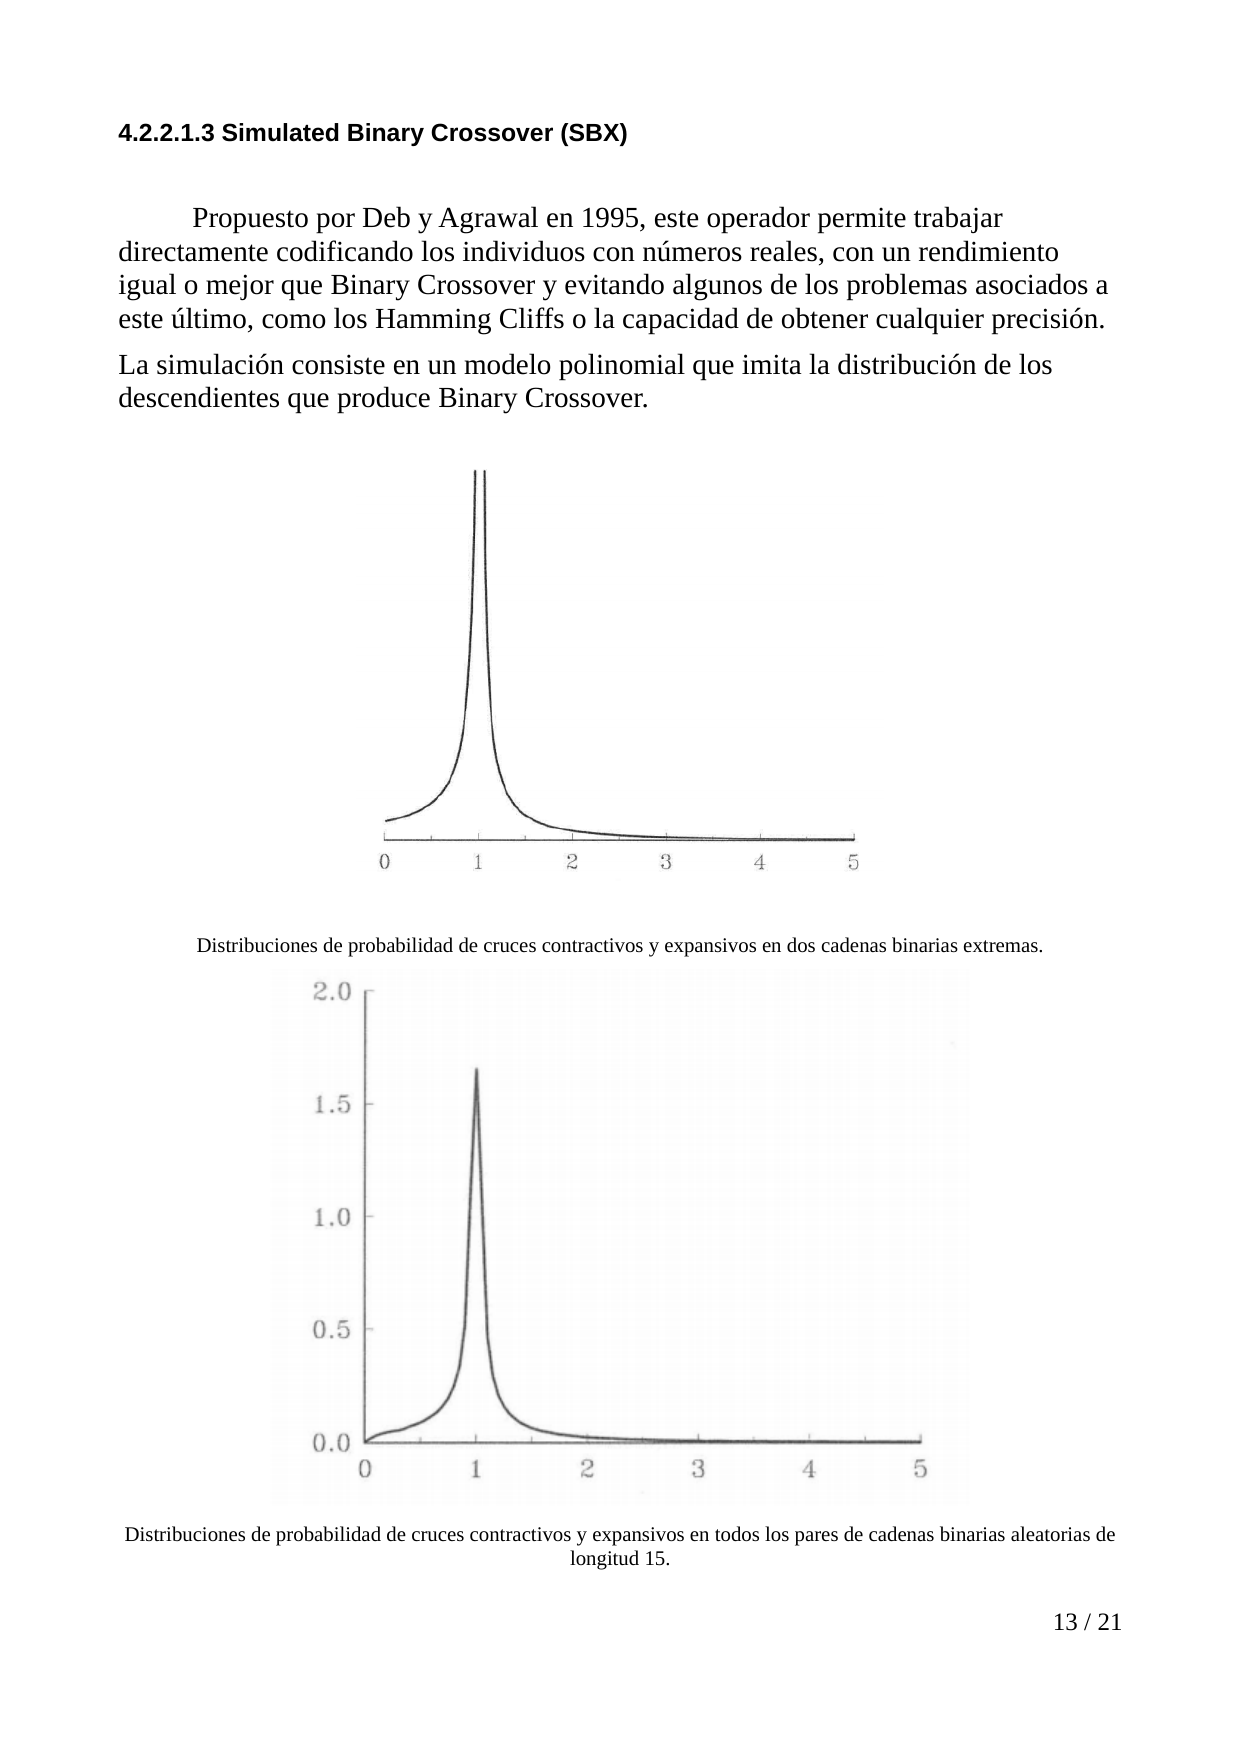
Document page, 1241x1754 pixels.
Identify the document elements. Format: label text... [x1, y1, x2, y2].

text Distribuciones de probabilidad de cruces contractivos y expansivos en todos los pares de cadenas binarias aleatorias de longitud 15. [118, 1522, 1122, 1570]
text La simulación consiste en un modelo polinomial que imita la distribución de los descendientes que produce Binary Crossover. [118, 347, 1122, 414]
text Distribuciones de probabilidad de cruces contractivos y expansivos en dos cadenas binarias extremas. [118, 933, 1122, 957]
subtitle 4.2.2.1.3 Simulated Binary Crossover (SBX) [118, 118, 1122, 147]
text Propuesto por Deb y Agrawal en 1995, este operador permite trabajar directamente codificando los individuos con números reales, con un rendimiento igual o mejor que Binary Crossover y evitando algunos de los problemas asociados a este último, como los Hamming Cliffs o la capacidad de obtener cualquier precisión. [118, 200, 1122, 334]
